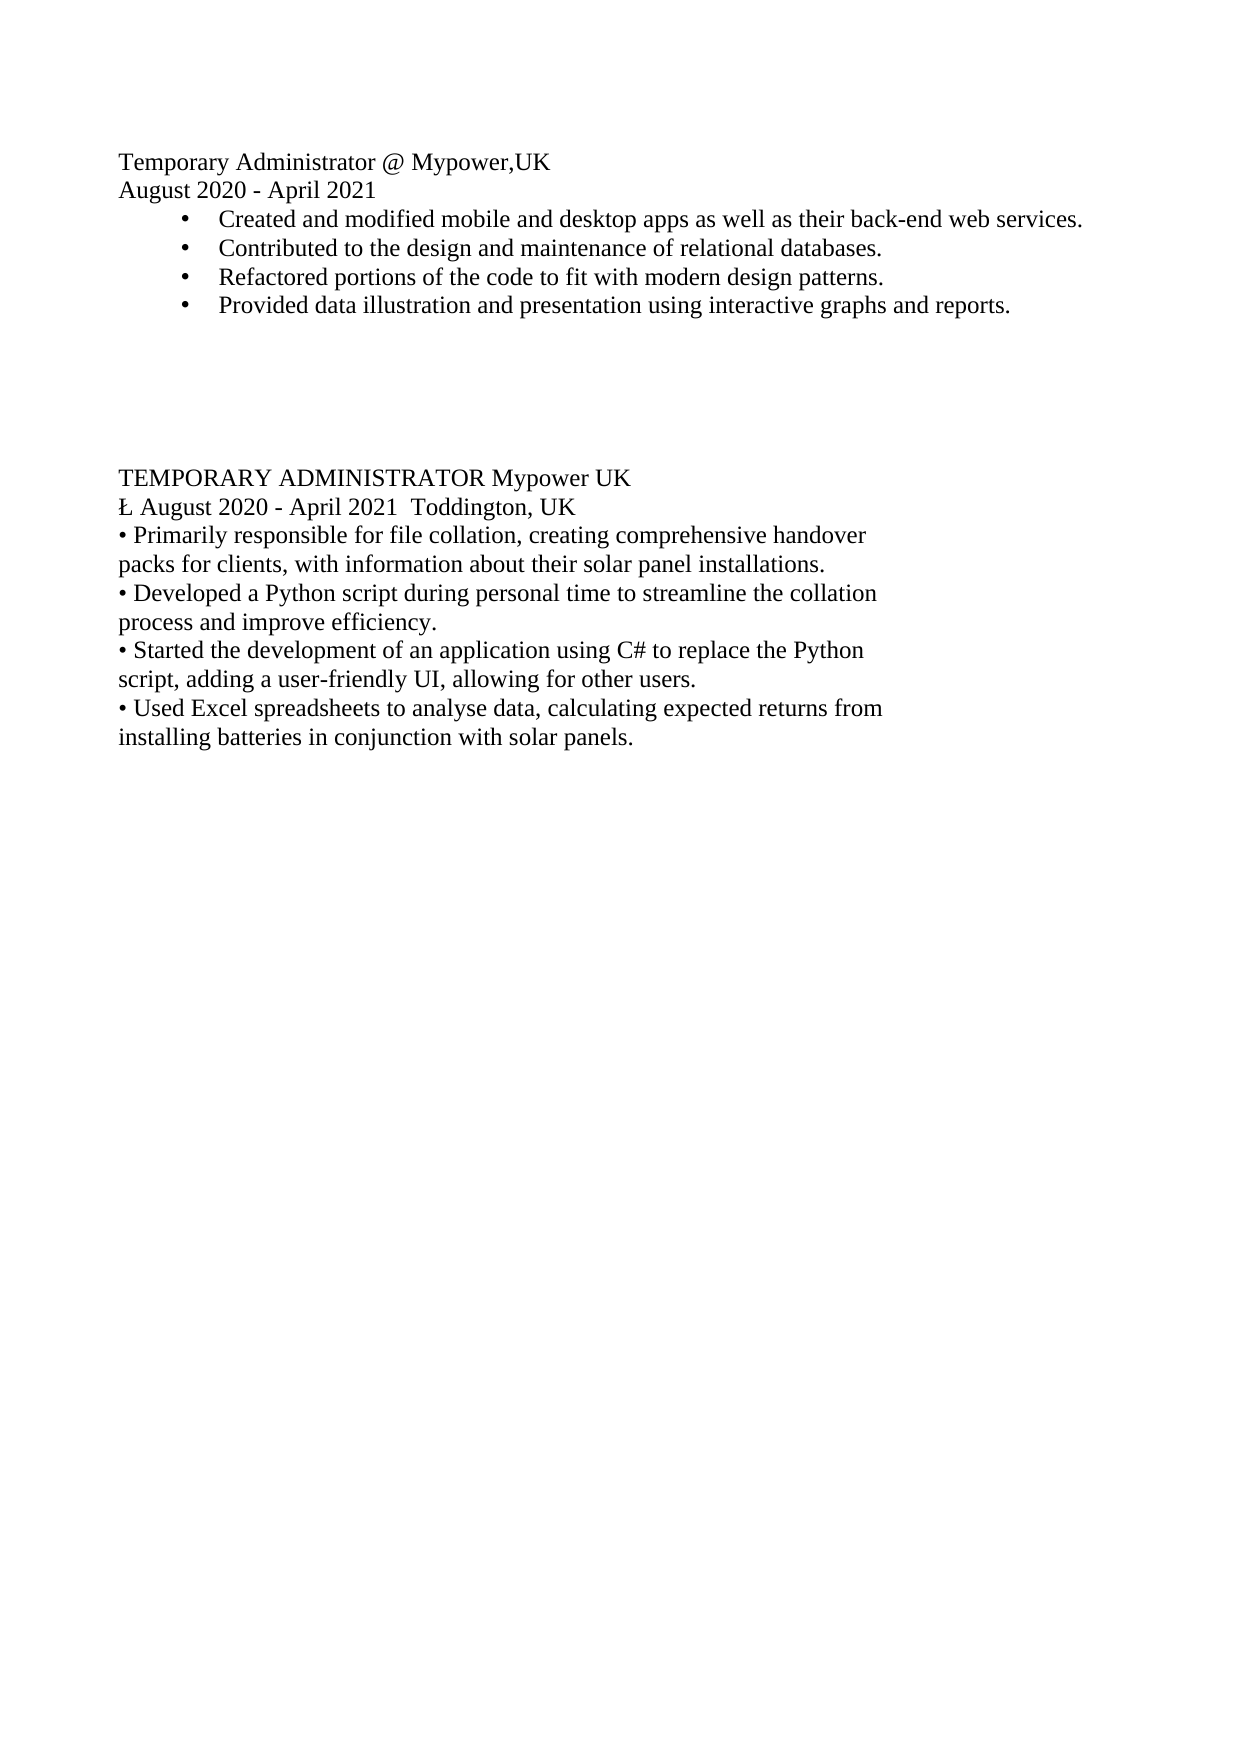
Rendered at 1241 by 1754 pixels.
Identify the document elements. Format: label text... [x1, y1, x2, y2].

list Provided data illustration and presentation using interactive graphs and reports. [181, 291, 1122, 319]
text script, adding a user‑friendly UI, allowing for other users. [118, 664, 1122, 693]
text process and improve efficiency. [118, 607, 1122, 636]
text installing batteries in conjunction with solar panels. [118, 722, 1122, 751]
text August 2020 - April 2021 [118, 176, 1122, 204]
text Temporary Administrator @ Mypower,UK [118, 147, 1122, 176]
text packs for clients, with information about their solar panel installations. [118, 549, 1122, 578]
text • Used Excel spreadsheets to analyse data, calculating expected returns from [118, 693, 1122, 722]
text • Primarily responsible for file collation, creating comprehensive handover [118, 521, 1122, 549]
text TEMPORARY ADMINISTRATOR Mypower UK [118, 463, 1122, 492]
text • Developed a Python script during personal time to streamline the collation [118, 578, 1122, 607]
list Contributed to the design and maintenance of relational databases. [181, 233, 1122, 262]
text • Started the development of an application using C# to replace the Python [118, 636, 1122, 664]
list Refactored portions of the code to fit with modern design patterns. [181, 262, 1122, 291]
list Created and modified mobile and desktop apps as well as their back-end web services. [181, 204, 1122, 233]
text Ł August 2020 ‑ April 2021  Toddington, UK [118, 492, 1122, 521]
